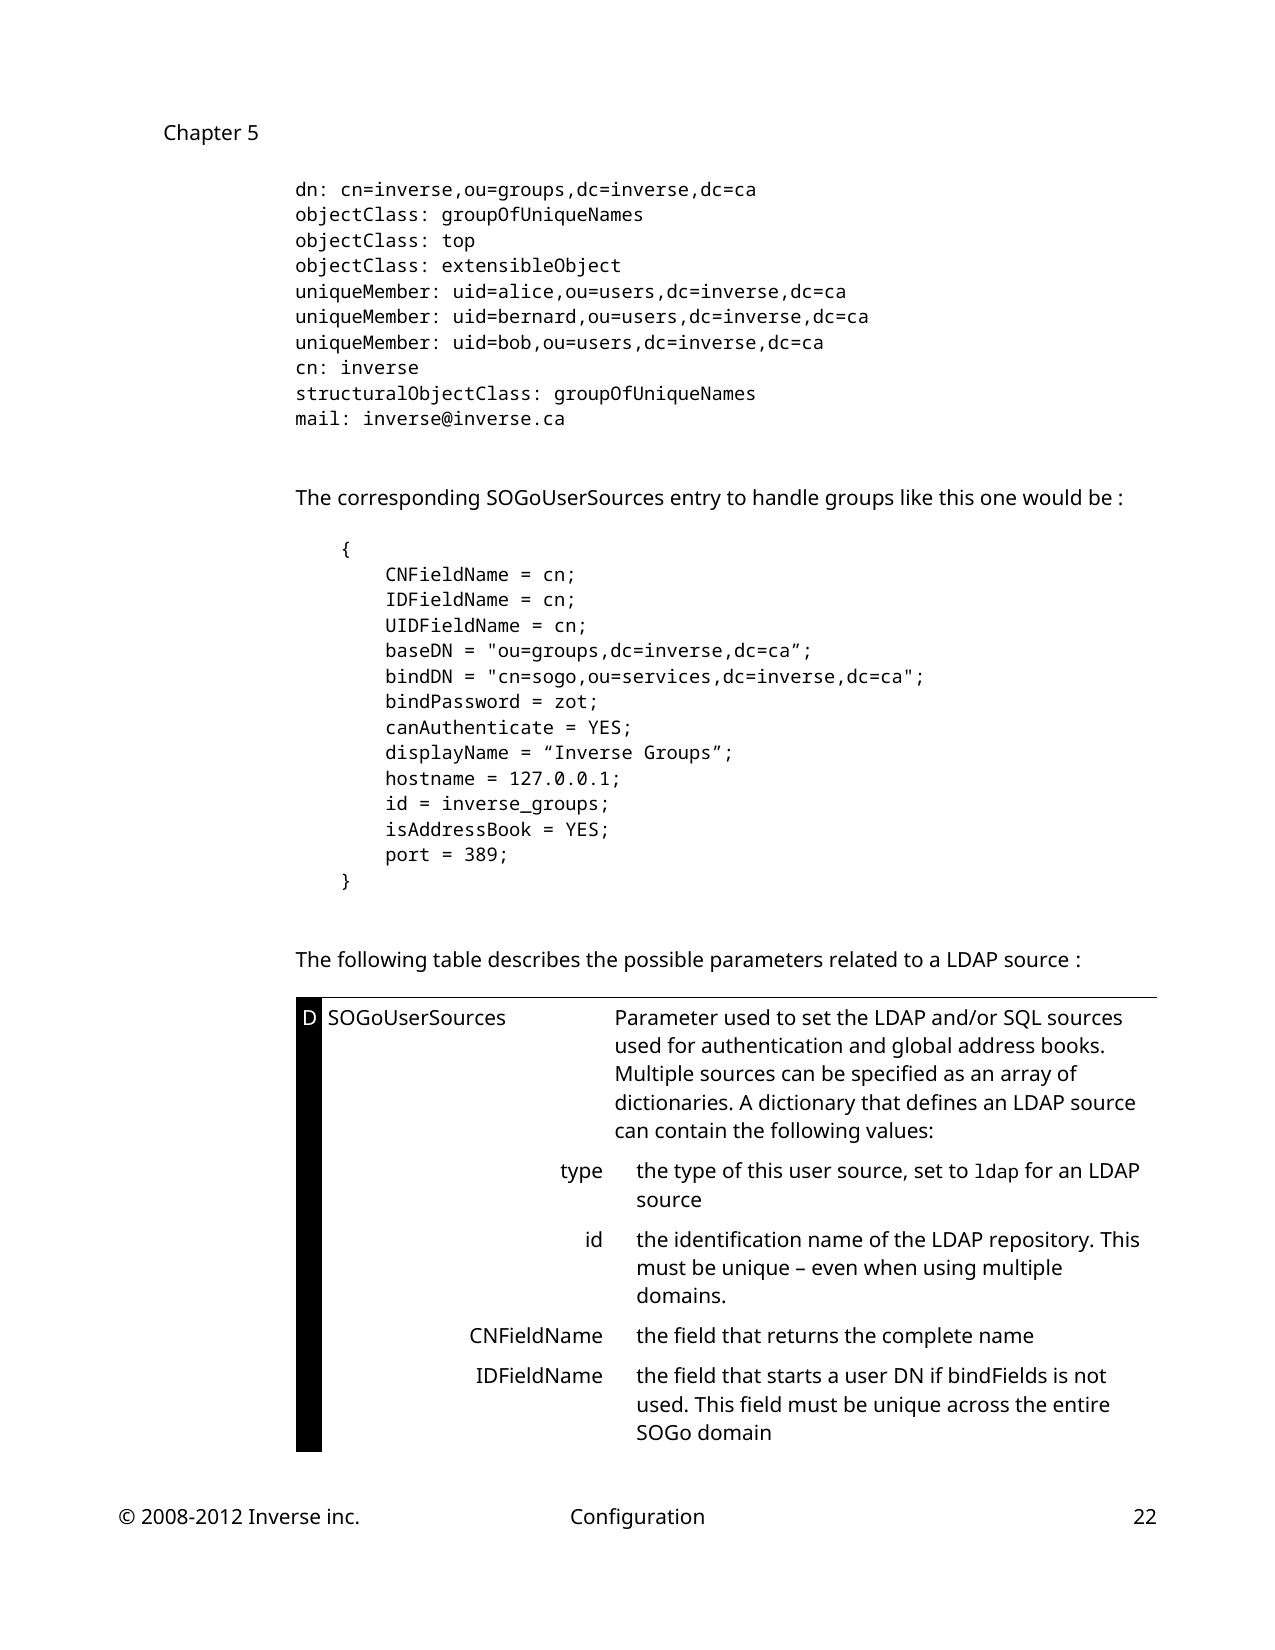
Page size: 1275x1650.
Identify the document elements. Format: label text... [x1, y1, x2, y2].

table_cell the identification name of the LDAP repository. This must be unique – even when using multiple domains. [609, 1219, 1157, 1316]
table_cell [296, 1219, 322, 1316]
text The following table describes the possible parameters related to a LDAP source : [295, 945, 1157, 973]
text dn: cn=inverse,ou=groups,dc=inverse,dc=ca [295, 176, 1157, 202]
text bindPassword = zot; [295, 688, 1157, 714]
table_cell the field that returns the complete name [609, 1316, 1157, 1356]
table_cell id [322, 1219, 608, 1316]
table_cell CNFieldName [322, 1316, 608, 1356]
text objectClass: extensibleObject [295, 253, 1157, 278]
text objectClass: groupOfUniqueNames [295, 202, 1157, 227]
text uniqueMember: uid=alice,ou=users,dc=inverse,dc=ca [295, 278, 1157, 304]
table_header D [296, 998, 322, 1151]
text port = 389; [295, 842, 1157, 867]
table_cell the type of this user source, set to ldap for an LDAP source [609, 1151, 1157, 1219]
table_cell [296, 1356, 322, 1452]
table_header SOGoUserSources [322, 998, 608, 1151]
text uniqueMember: uid=bernard,ou=users,dc=inverse,dc=ca [295, 304, 1157, 329]
text baseDN = "ou=groups,dc=inverse,dc=ca”; [295, 637, 1157, 663]
text IDFieldName = cn; [295, 586, 1157, 612]
text structuralObjectClass: groupOfUniqueNames [295, 380, 1157, 406]
text id = inverse_groups; [295, 791, 1157, 816]
table_cell type [322, 1151, 608, 1219]
text { [295, 535, 1157, 561]
text } [295, 867, 1157, 893]
text mail: inverse@inverse.ca [295, 406, 1157, 431]
table_header Parameter used to set the LDAP and/or SQL sources used for authentication and global address books. Multiple sources can be specified as an array of dictionaries. A dictionary that defines an LDAP source can contain the following values: [609, 998, 1157, 1151]
text uniqueMember: uid=bob,ou=users,dc=inverse,dc=ca [295, 329, 1157, 355]
text bindDN = "cn=sogo,ou=services,dc=inverse,dc=ca"; [295, 663, 1157, 688]
table_cell the field that starts a user DN if bindFields is not used. This field must be unique across the entire SOGo domain [609, 1356, 1157, 1452]
text UIDFieldName = cn; [295, 612, 1157, 637]
text hostname = 127.0.0.1; [295, 765, 1157, 791]
table_cell IDFieldName [322, 1356, 608, 1452]
text cn: inverse [295, 355, 1157, 380]
text displayName = “Inverse Groups”; [295, 739, 1157, 765]
text CNFieldName = cn; [295, 561, 1157, 586]
table_cell [296, 1316, 322, 1356]
text isAddressBook = YES; [295, 816, 1157, 842]
text objectClass: top [295, 227, 1157, 253]
text The corresponding SOGoUserSources entry to handle groups like this one would be : [295, 483, 1157, 512]
text canAuthenticate = YES; [295, 714, 1157, 739]
table_cell [296, 1151, 322, 1219]
